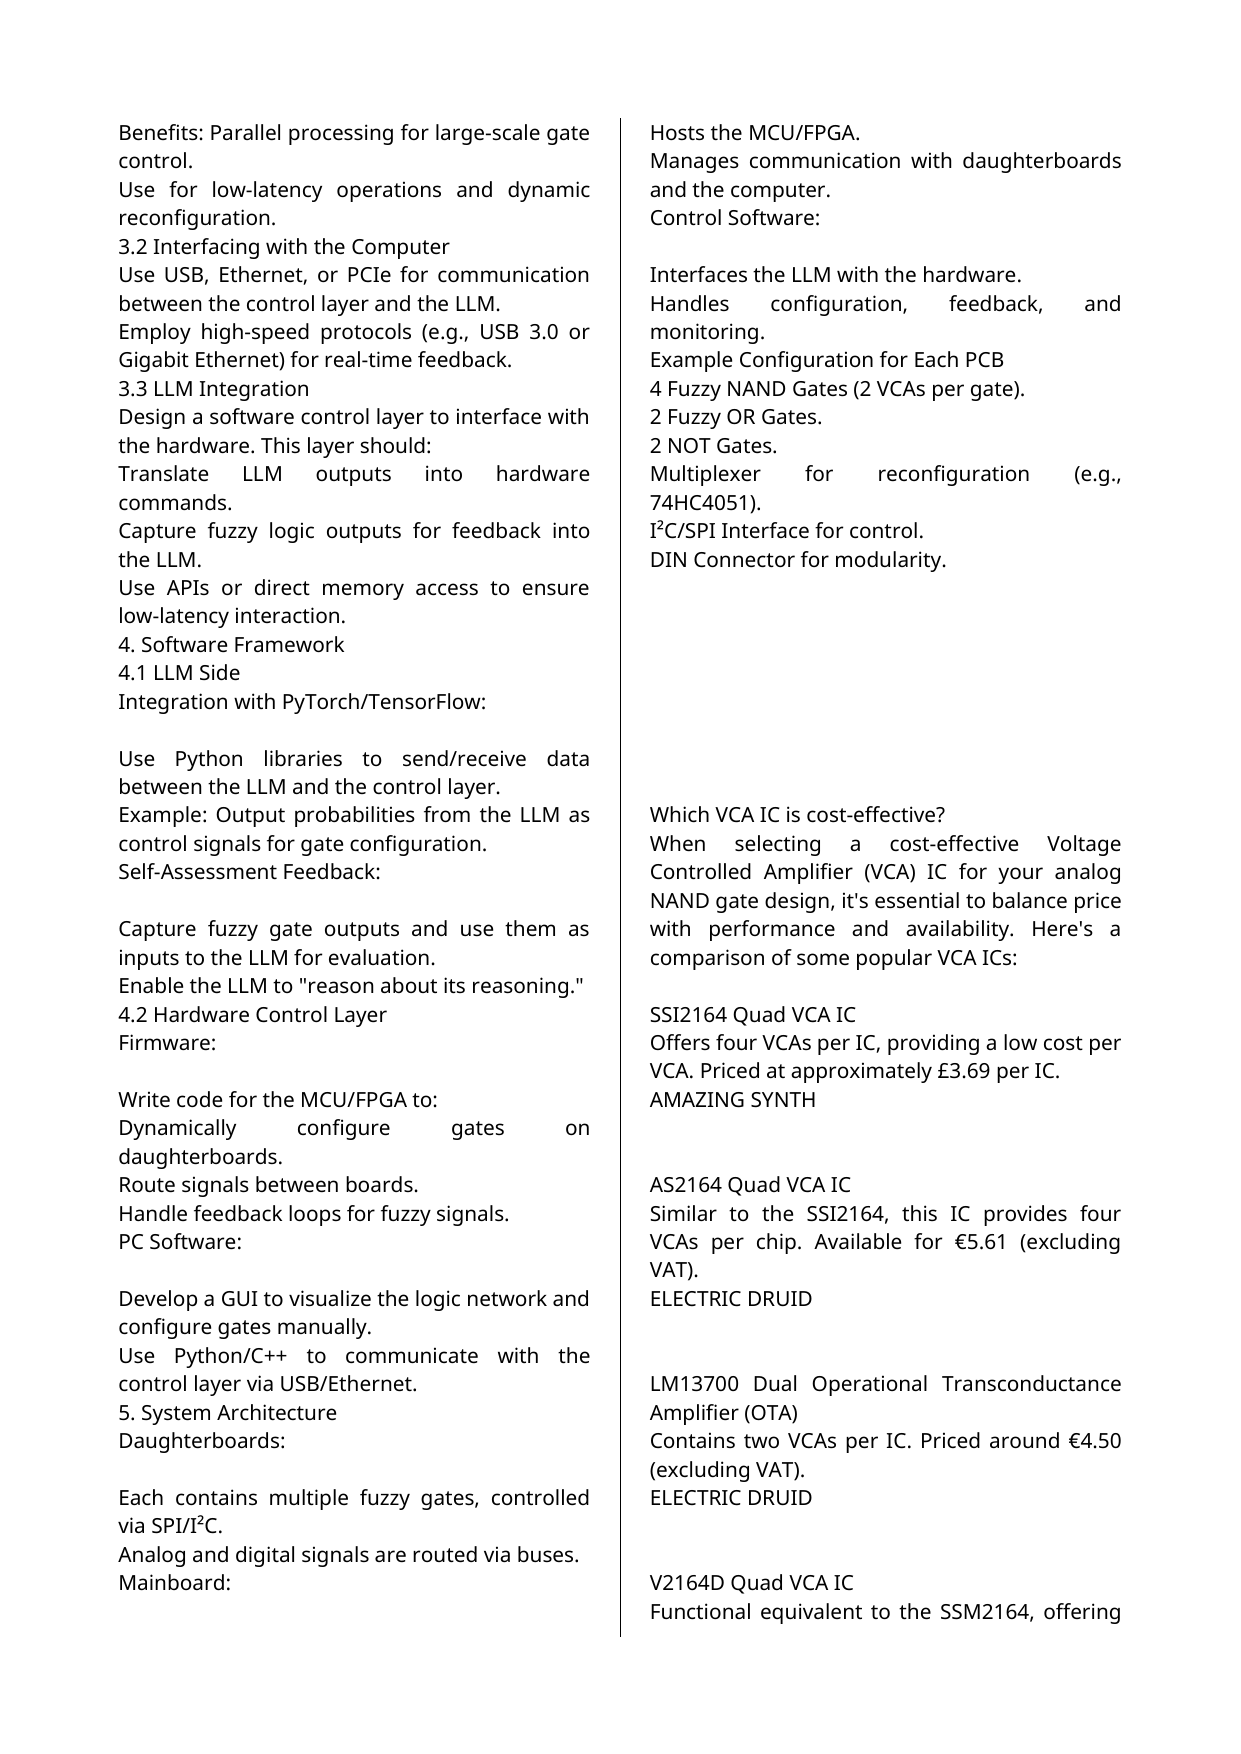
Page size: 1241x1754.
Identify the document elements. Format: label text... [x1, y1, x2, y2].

text Each contains multiple fuzzy gates, controlled via SPI/I²C. [118, 1483, 591, 1540]
text 4 Fuzzy NAND Gates (2 VCAs per gate). [649, 374, 1122, 402]
text Employ high-speed protocols (e.g., USB 3.0 or Gigabit Ethernet) for real-time feedback. [118, 317, 591, 374]
text ELECTRIC DRUID [649, 1483, 1122, 1512]
text 2 Fuzzy OR Gates. [649, 402, 1122, 431]
text Handle feedback loops for fuzzy signals. [118, 1199, 591, 1227]
text Multiplexer for reconfiguration (e.g., 74HC4051). [649, 459, 1122, 516]
text 4.2 Hardware Control Layer [118, 1000, 591, 1028]
text Capture fuzzy gate outputs and use them as inputs to the LLM for evaluation. [118, 914, 591, 971]
text Use USB, Ethernet, or PCIe for communication between the control layer and the LLM. [118, 260, 591, 317]
text SSI2164 Quad VCA IC [649, 1000, 1122, 1028]
text Manages communication with daughterboards and the computer. [649, 147, 1122, 203]
text ELECTRIC DRUID [649, 1284, 1122, 1312]
text Contains two VCAs per IC. Priced around €4.50 (excluding VAT). [649, 1426, 1122, 1483]
text Use for low-latency operations and dynamic reconfiguration. [118, 175, 591, 232]
text Daughterboards: [118, 1426, 591, 1455]
text Example: Output probabilities from the LLM as control signals for gate configuration. [118, 801, 591, 857]
text Example Configuration for Each PCB [649, 346, 1122, 374]
text Dynamically configure gates on daughterboards. [118, 1113, 591, 1170]
text Hosts the MCU/FPGA. [649, 118, 1122, 147]
text Handles configuration, feedback, and monitoring. [649, 289, 1122, 346]
text 5. System Architecture [118, 1398, 591, 1426]
text Which VCA IC is cost-effective? [649, 801, 1122, 829]
text Benefits: Parallel processing for large-scale gate control. [118, 118, 591, 175]
text Use Python libraries to send/receive data between the LLM and the control layer. [118, 744, 591, 801]
text V2164D Quad VCA IC [649, 1568, 1122, 1597]
text Route signals between boards. [118, 1170, 591, 1199]
text AMAZING SYNTH [649, 1085, 1122, 1113]
text Use Python/C++ to communicate with the control layer via USB/Ethernet. [118, 1341, 591, 1398]
text Functional equivalent to the SSM2164, offering [649, 1597, 1122, 1625]
text LM13700 Dual Operational Transconductance Amplifier (OTA) [649, 1369, 1122, 1426]
text Control Software: [649, 203, 1122, 232]
text Analog and digital signals are routed via buses. [118, 1540, 591, 1568]
text DIN Connector for modularity. [649, 545, 1122, 573]
text Write code for the MCU/FPGA to: [118, 1085, 591, 1113]
text 3.3 LLM Integration [118, 374, 591, 402]
text Self-Assessment Feedback: [118, 857, 591, 886]
text 4. Software Framework [118, 630, 591, 658]
text Design a software control layer to interface with the hardware. This layer should: [118, 402, 591, 459]
text Firmware: [118, 1028, 591, 1057]
text When selecting a cost-effective Voltage Controlled Amplifier (VCA) IC for your analog NAND gate design, it's essential to balance price with performance and availability. Here's a comparison of some popular VCA ICs: [649, 829, 1122, 971]
text Integration with PyTorch/TensorFlow: [118, 687, 591, 715]
text Offers four VCAs per IC, providing a low cost per VCA. Priced at approximately £3.69 per IC. [649, 1028, 1122, 1085]
text Translate LLM outputs into hardware commands. [118, 459, 591, 516]
text Mainboard: [118, 1568, 591, 1597]
text 4.1 LLM Side [118, 658, 591, 687]
text PC Software: [118, 1227, 591, 1256]
text 3.2 Interfacing with the Computer [118, 232, 591, 260]
text 2 NOT Gates. [649, 431, 1122, 459]
text Enable the LLM to "reason about its reasoning." [118, 971, 591, 1000]
text AS2164 Quad VCA IC [649, 1170, 1122, 1199]
text Capture fuzzy logic outputs for feedback into the LLM. [118, 516, 591, 573]
text Develop a GUI to visualize the logic network and configure gates manually. [118, 1284, 591, 1341]
text Interfaces the LLM with the hardware. [649, 260, 1122, 289]
text Similar to the SSI2164, this IC provides four VCAs per chip. Available for €5.61 (excluding VAT). [649, 1199, 1122, 1284]
text Use APIs or direct memory access to ensure low-latency interaction. [118, 573, 591, 630]
text I²C/SPI Interface for control. [649, 516, 1122, 545]
